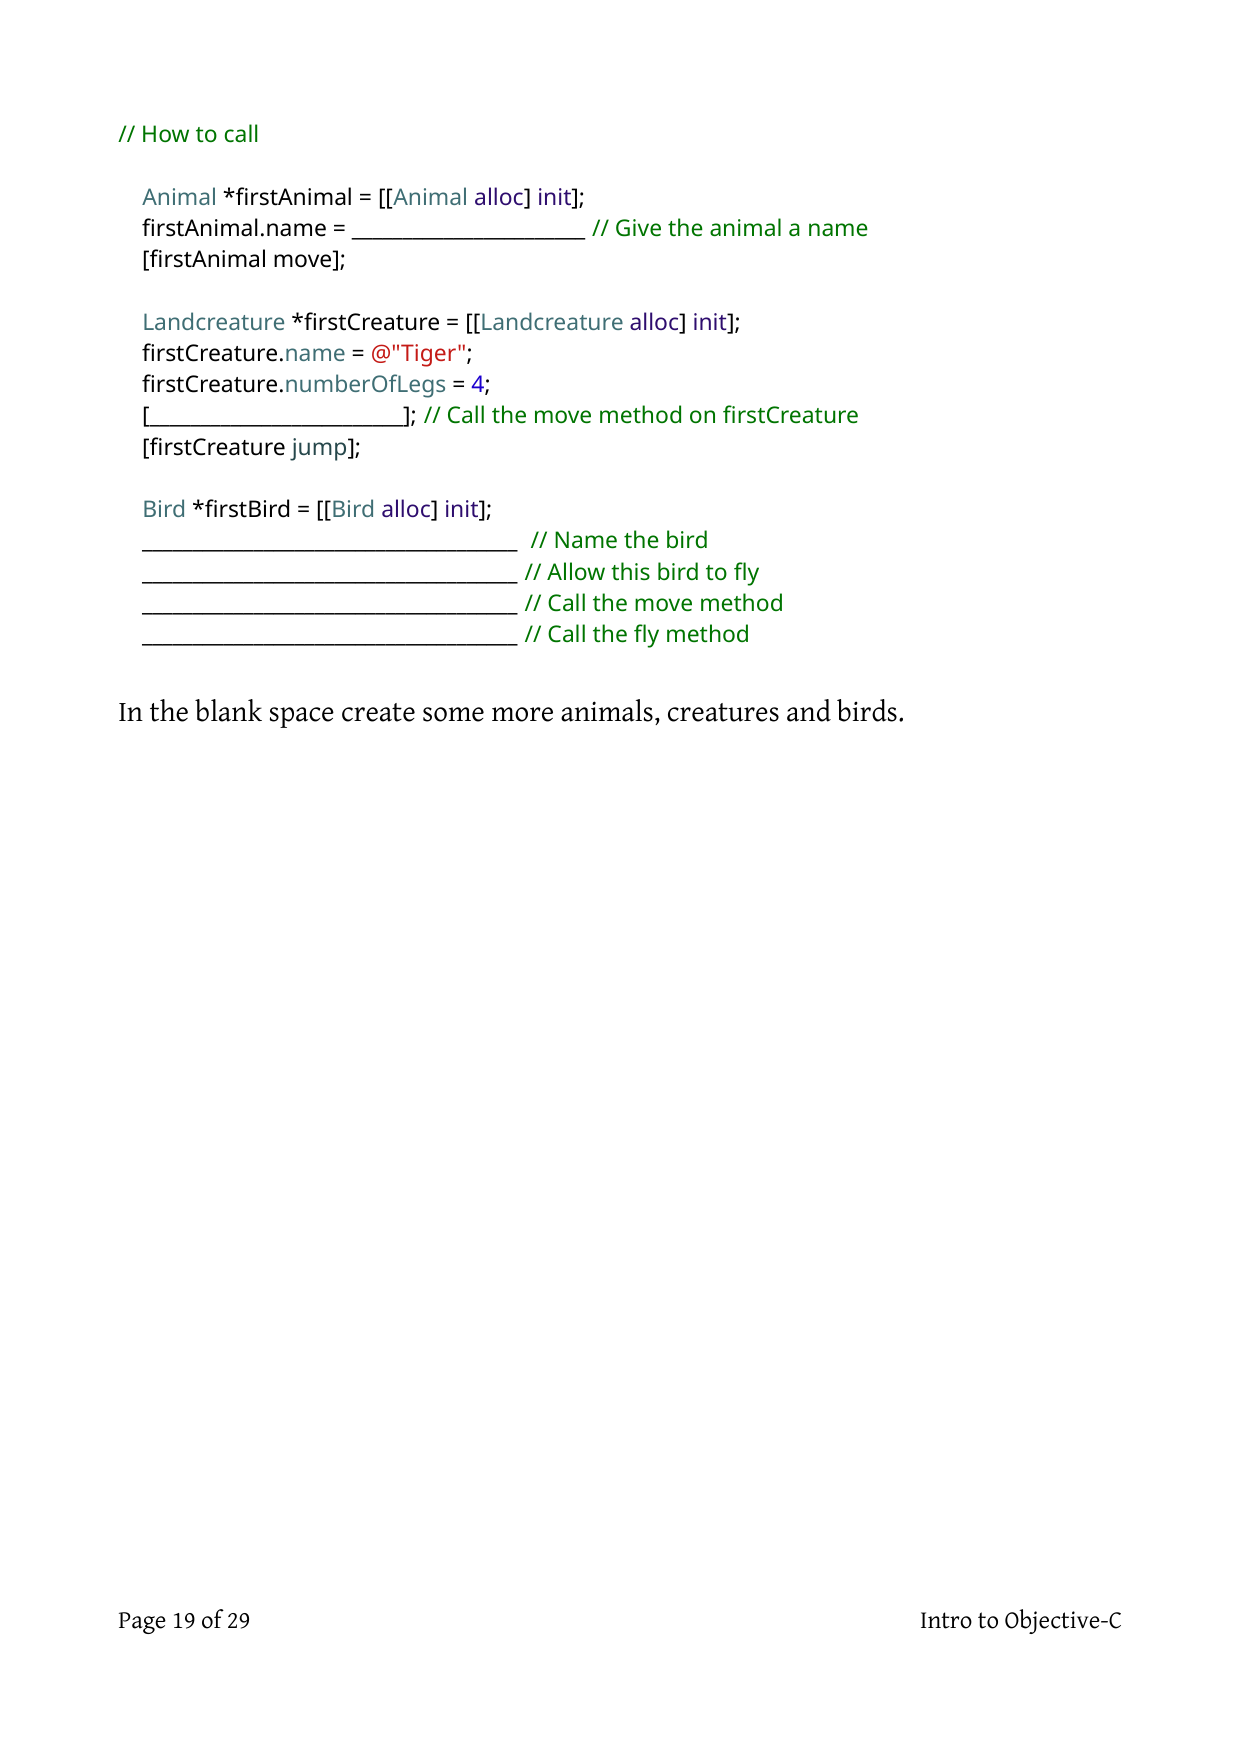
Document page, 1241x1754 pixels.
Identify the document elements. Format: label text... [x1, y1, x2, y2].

text [firstAnimal move]; [118, 243, 1122, 274]
text firstCreature.numberOfLegs = 4; [118, 368, 1122, 399]
text [firstCreature jump]; [118, 431, 1122, 462]
text _____________________________________ // Allow this bird to fly [118, 556, 1122, 587]
text Bird *firstBird = [[Bird alloc] init]; [118, 493, 1122, 524]
text _____________________________________ // Name the bird [118, 524, 1122, 556]
text firstCreature.name = @"Tiger"; [118, 337, 1122, 368]
text In the blank space create some more animals, creatures and birds. [118, 696, 1122, 729]
text // How to call [118, 118, 1122, 149]
text Animal *firstAnimal = [[Animal alloc] init]; [118, 181, 1122, 212]
text _____________________________________ // Call the move method [118, 587, 1122, 618]
text Landcreature *firstCreature = [[Landcreature alloc] init]; [118, 306, 1122, 337]
text _____________________________________ // Call the fly method [118, 618, 1122, 649]
text [_________________________]; // Call the move method on firstCreature [118, 399, 1122, 431]
text firstAnimal.name = _______________________ // Give the animal a name [118, 212, 1122, 243]
